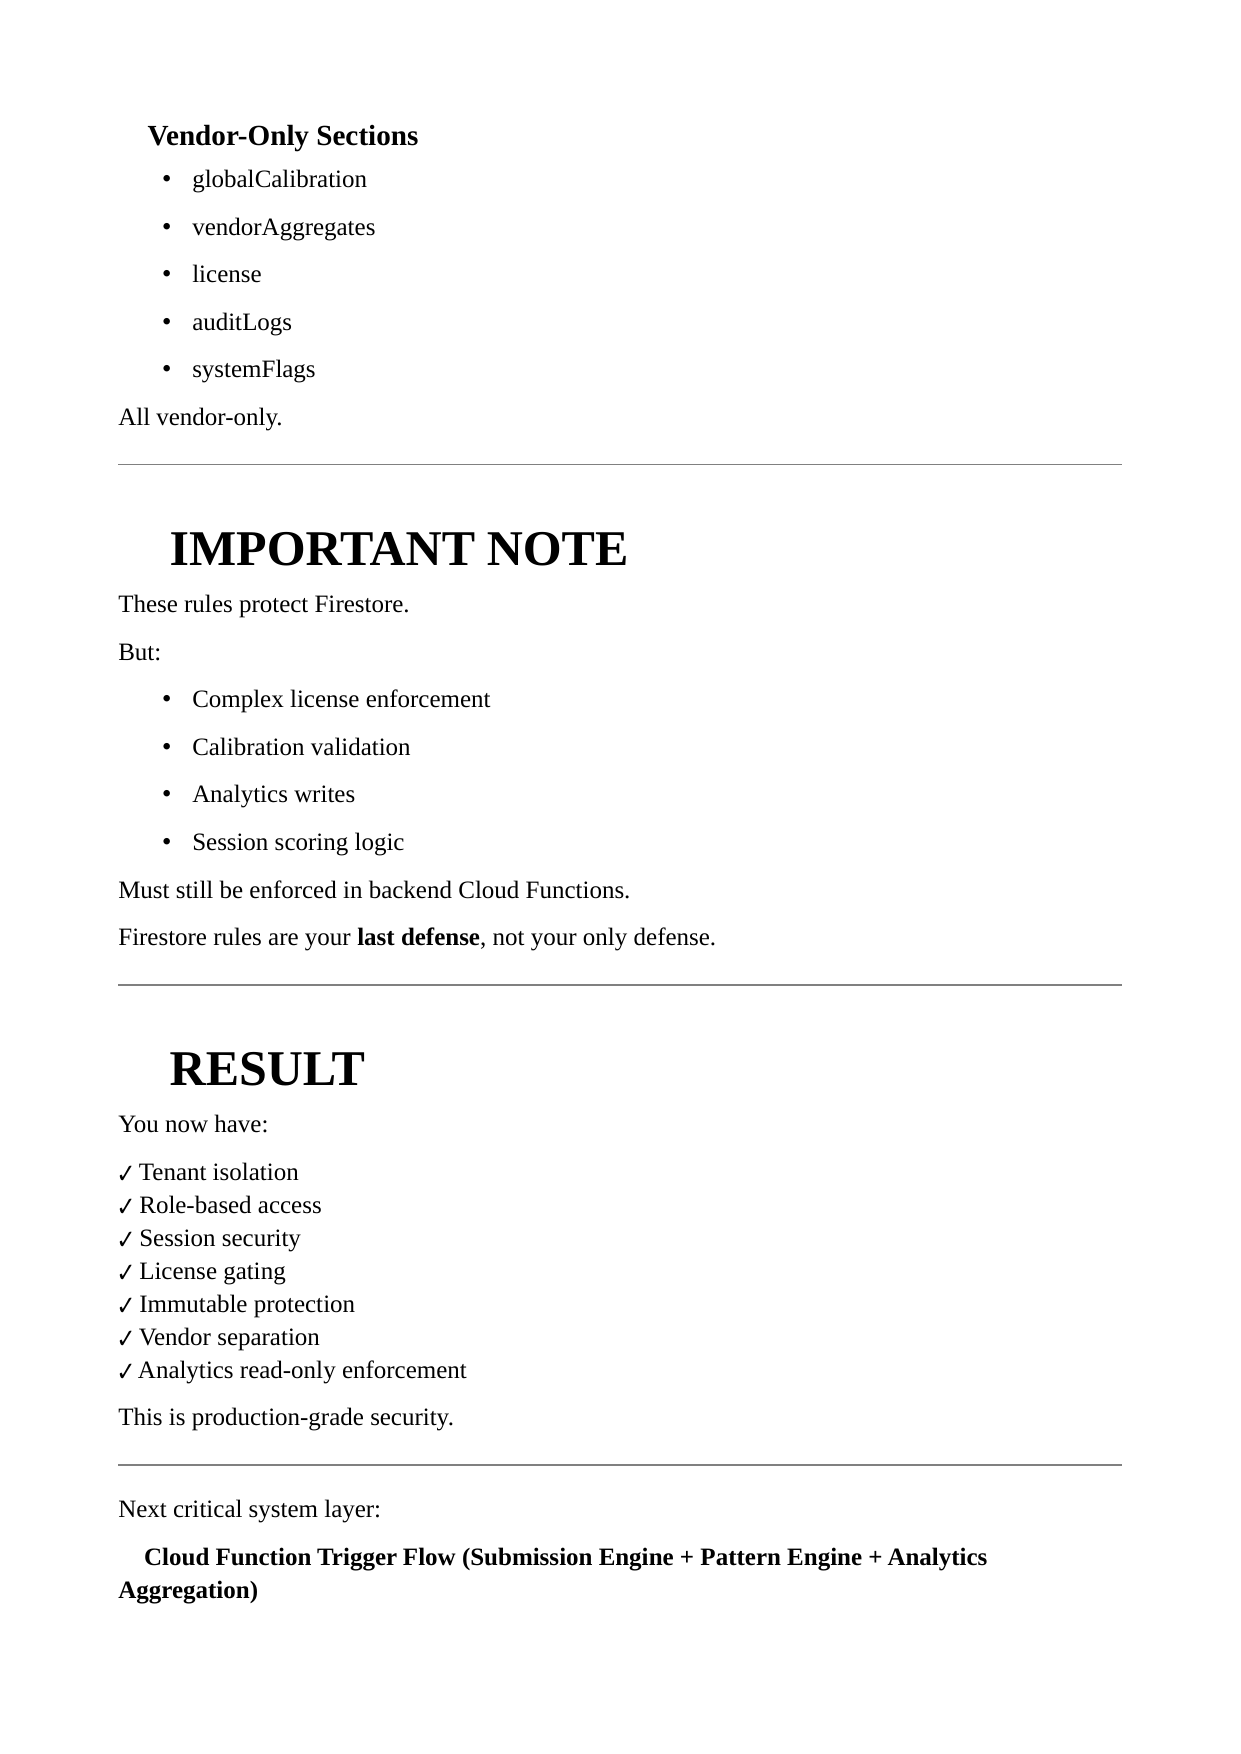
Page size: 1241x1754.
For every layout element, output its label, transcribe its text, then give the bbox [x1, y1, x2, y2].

list auditLogs [162, 307, 1122, 336]
text This is production-grade security. [118, 1402, 1122, 1431]
list vendorAggregates [162, 212, 1122, 241]
text Must still be enforced in backend Cloud Functions. [118, 875, 1122, 903]
subtitle ✅ Vendor-Only Sections [118, 118, 1122, 152]
text All vendor-only. [118, 402, 1122, 431]
list systemFlags [162, 354, 1122, 383]
text Next critical system layer: [118, 1494, 1122, 1523]
list license [162, 259, 1122, 288]
text 🧠 Cloud Function Trigger Flow (Submission Engine + Pattern Engine + Analytics Aggregation) [118, 1542, 1122, 1604]
list Complex license enforcement [162, 684, 1122, 713]
text These rules protect Firestore. [118, 589, 1122, 618]
list Analytics writes [162, 779, 1122, 808]
text But: [118, 637, 1122, 665]
text You now have: [118, 1109, 1122, 1138]
text Firestore rules are your last defense, not your only defense. [118, 922, 1122, 951]
subtitle 🎯 RESULT [118, 1039, 1122, 1097]
subtitle 🚨 IMPORTANT NOTE [118, 519, 1122, 577]
list Session scoring logic [162, 827, 1122, 856]
text ✔ Tenant isolation ✔ Role-based access ✔ Session security ✔ License gating ✔ Immutable protection ✔ Vendor separation ✔ Analytics read-only enforcement [118, 1157, 1122, 1384]
list Calibration validation [162, 732, 1122, 761]
list globalCalibration [162, 164, 1122, 193]
